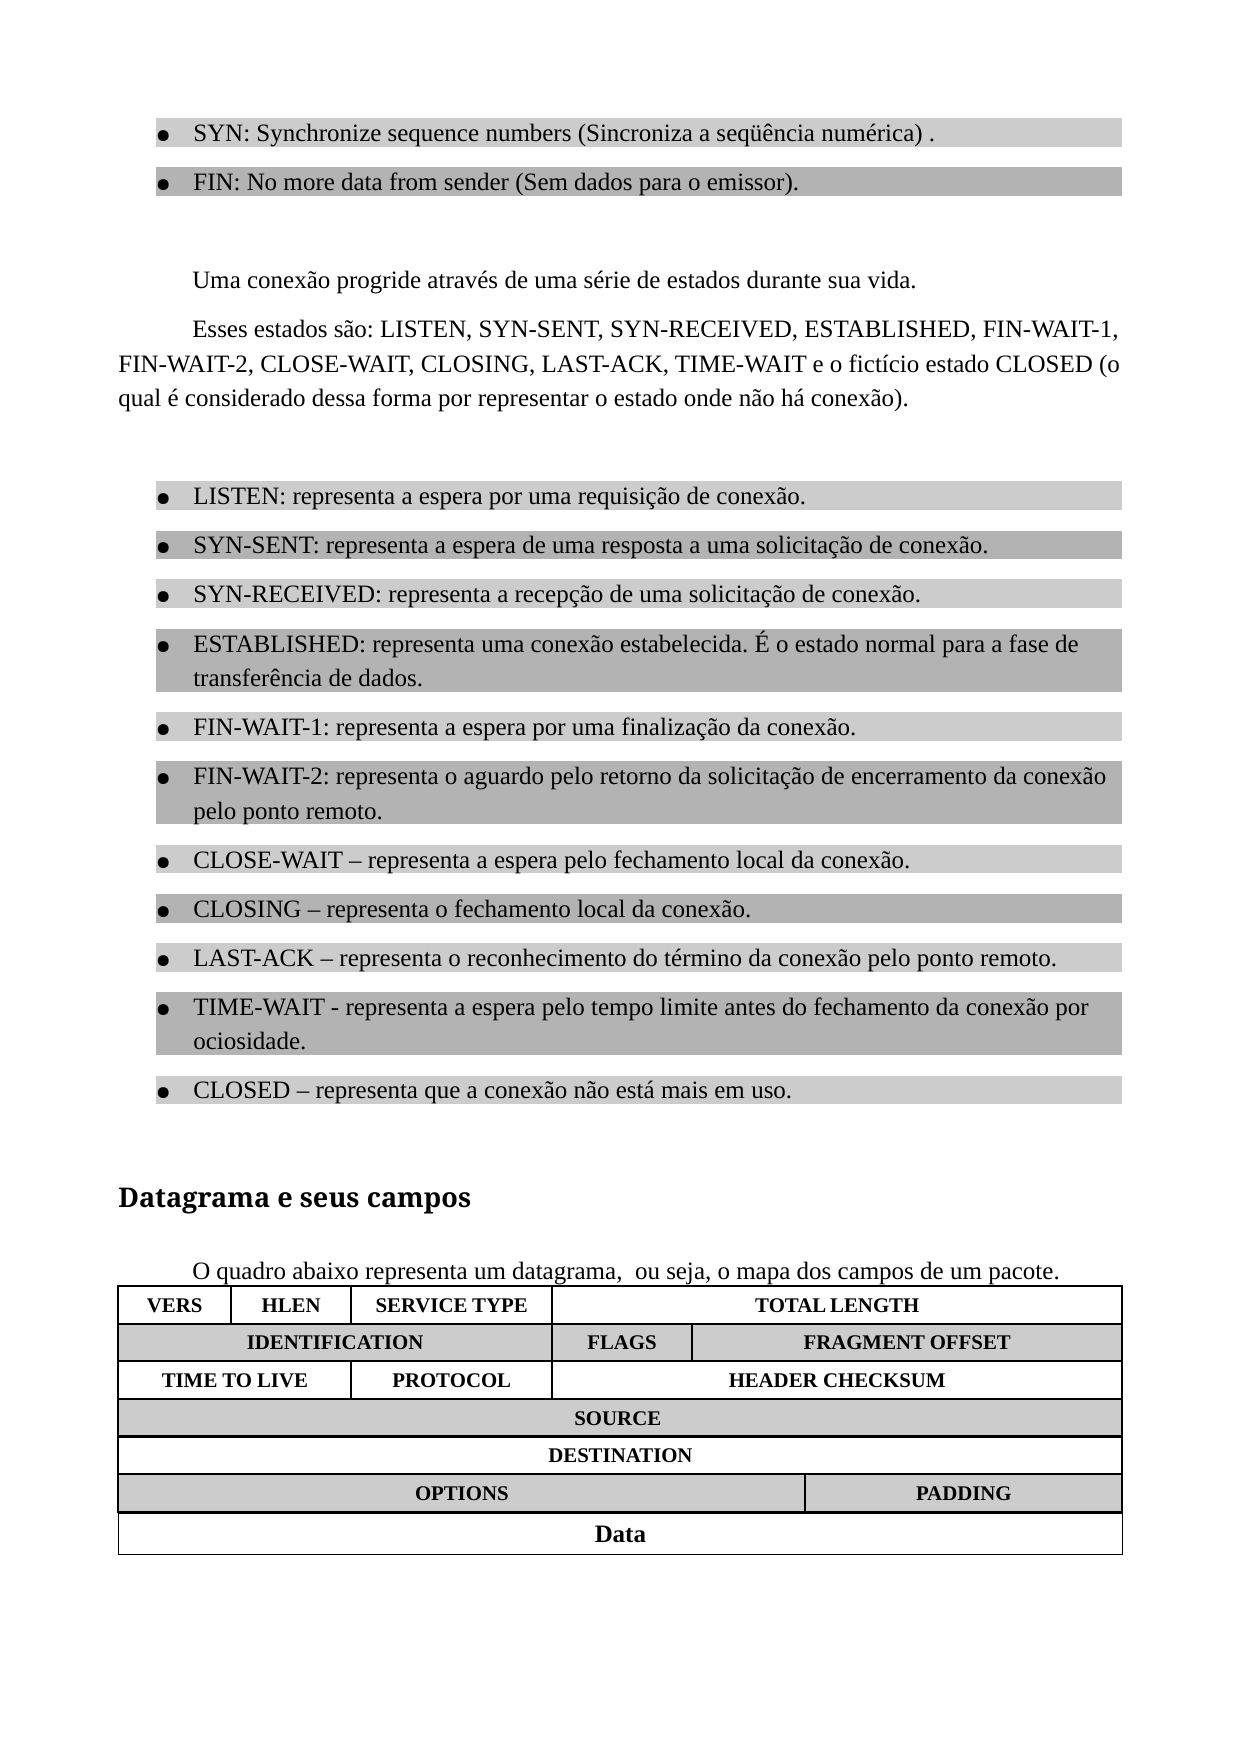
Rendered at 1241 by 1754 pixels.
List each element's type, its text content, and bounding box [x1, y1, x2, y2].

table_cell FLAGS [553, 1325, 691, 1360]
table_cell OPTIONS [119, 1475, 804, 1511]
table_header HLEN [232, 1287, 350, 1322]
list ESTABLISHED: representa uma conexão estabelecida. É o estado normal para a fase de transferência de dados. [156, 629, 1122, 692]
list CLOSING – representa o fechamento local da conexão. [156, 894, 1122, 923]
table_cell HEADER CHECKSUM [553, 1362, 1121, 1398]
table_cell SOURCE [119, 1400, 1121, 1435]
list TIME-WAIT - representa a espera pelo tempo limite antes do fechamento da conexão por ociosidade. [156, 992, 1122, 1055]
list CLOSED – representa que a conexão não está mais em uso. [156, 1076, 1122, 1104]
subtitle Datagrama e seus campos [118, 1178, 1122, 1215]
table_header SERVICE TYPE [352, 1287, 551, 1322]
text O quadro abaixo representa um datagrama, ou seja, o mapa dos campos de um pacote. [118, 1256, 1122, 1285]
list LISTEN: representa a espera por uma requisição de conexão. [156, 481, 1122, 510]
list CLOSE-WAIT – representa a espera pelo fechamento local da conexão. [156, 845, 1122, 873]
table_cell FRAGMENT OFFSET [693, 1325, 1121, 1360]
list FIN-WAIT-2: representa o aguardo pelo retorno da solicitação de encerramento da conexão pelo ponto remoto. [156, 761, 1122, 824]
table_cell TIME TO LIVE [119, 1362, 350, 1398]
list SYN: Synchronize sequence numbers (Sincroniza a seqüência numérica) . [156, 118, 1122, 147]
table_cell IDENTIFICATION [119, 1325, 551, 1360]
table_header VERS [119, 1287, 230, 1322]
list LAST-ACK – representa o reconhecimento do término da conexão pelo ponto remoto. [156, 943, 1122, 972]
table_header TOTAL LENGTH [553, 1287, 1121, 1322]
list SYN-SENT: representa a espera de uma resposta a uma solicitação de conexão. [156, 531, 1122, 559]
list FIN-WAIT-1: representa a espera por uma finalização da conexão. [156, 712, 1122, 741]
table_cell PROTOCOL [352, 1362, 551, 1398]
table_cell PADDING [806, 1475, 1121, 1511]
list FIN: No more data from sender (Sem dados para o emissor). [156, 167, 1122, 196]
text Esses estados são: LISTEN, SYN-SENT, SYN-RECEIVED, ESTABLISHED, FIN-WAIT-1, FIN-WAIT-2, CLOSE-WAIT, CLOSING, LAST-ACK, TIME-WAIT e o fictício estado CLOSED (o qual é considerado dessa forma por representar o estado onde não há conexão). [118, 314, 1122, 412]
text Uma conexão progride através de uma série de estados durante sua vida. [118, 265, 1122, 294]
table_cell DESTINATION [119, 1438, 1121, 1473]
table_header Data [119, 1514, 1122, 1554]
list SYN-RECEIVED: representa a recepção de uma solicitação de conexão. [156, 579, 1122, 608]
